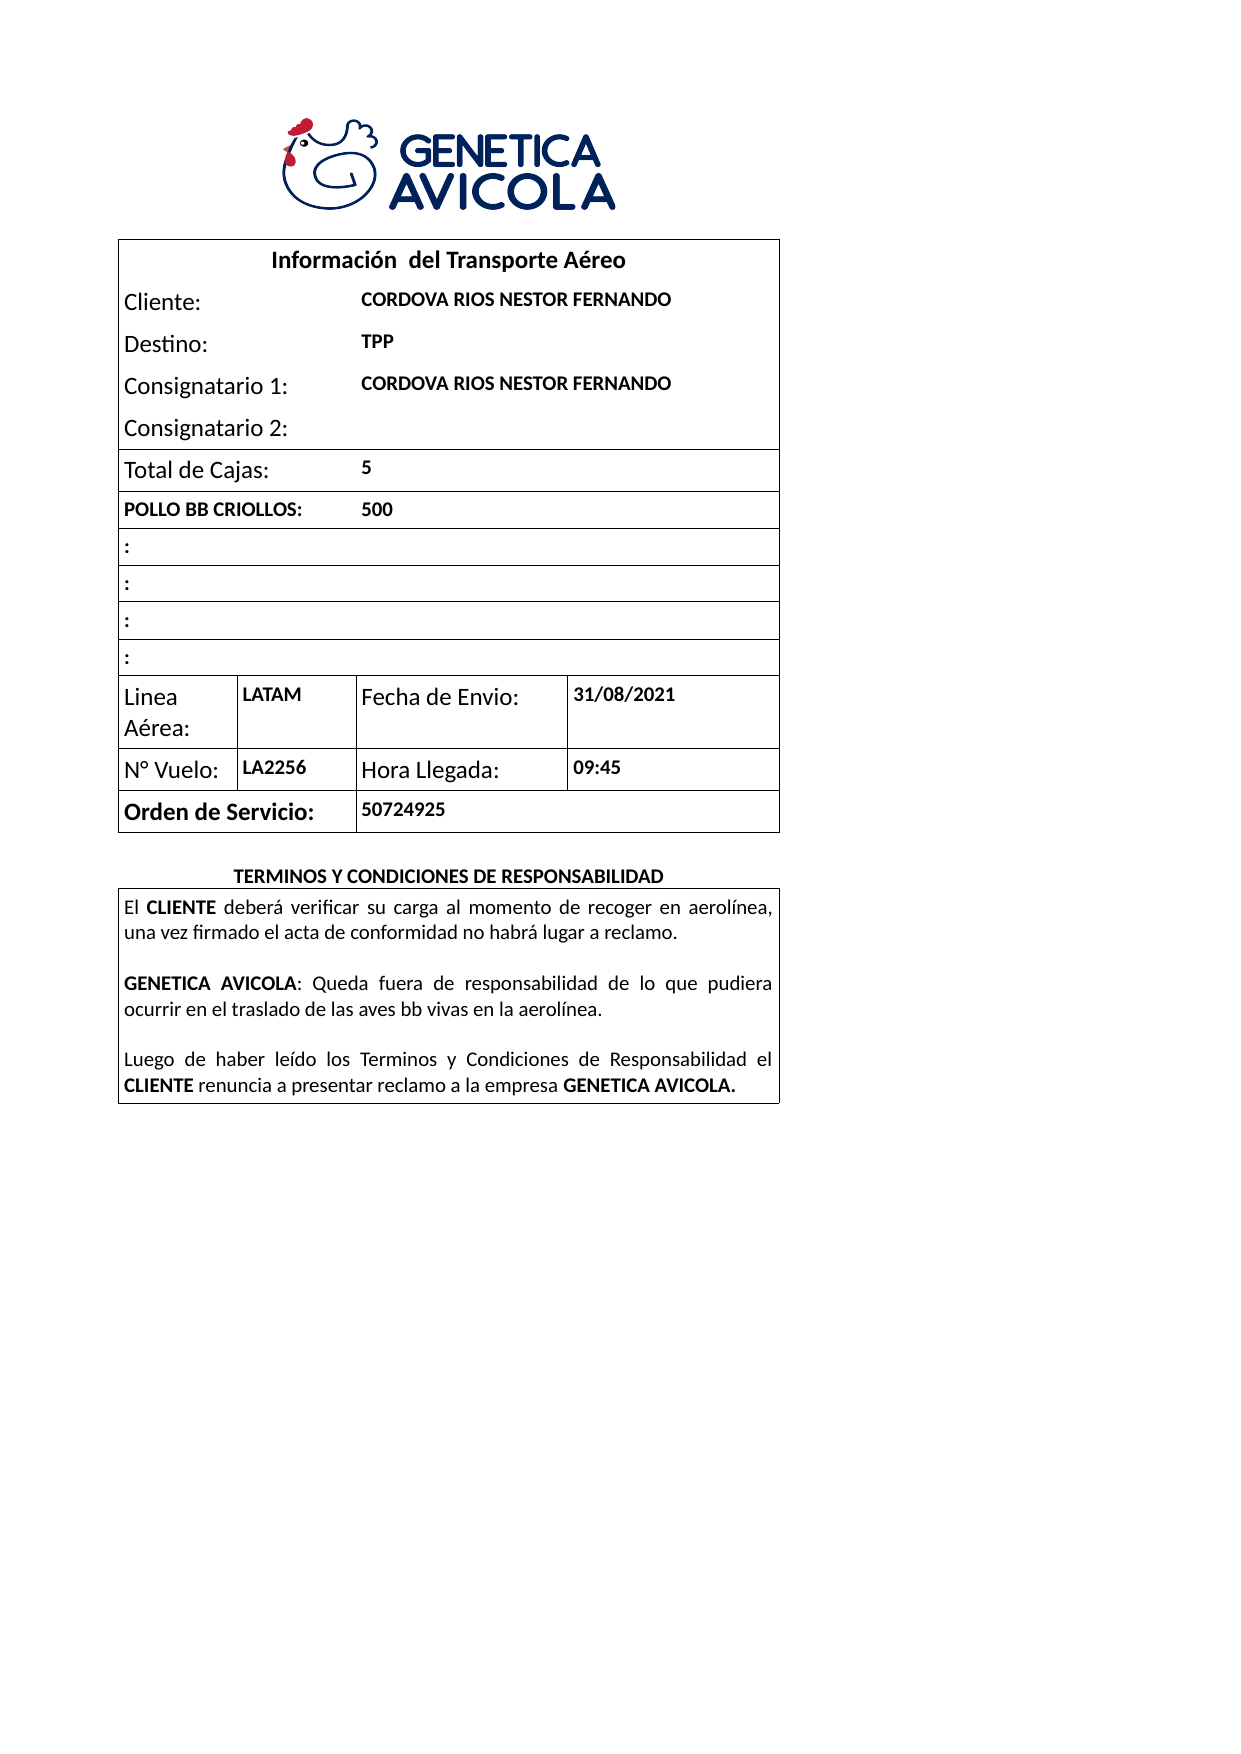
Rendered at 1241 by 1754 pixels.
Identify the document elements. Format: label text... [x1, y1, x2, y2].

table_header Información del Transporte Aéreo [119, 240, 779, 281]
table_cell TPP [356, 323, 779, 364]
table_cell Orden de Servicio: [119, 791, 356, 832]
table_cell POLLO BB CRIOLLOS: [119, 492, 356, 527]
table_cell [356, 406, 779, 448]
table_cell TERMINOS Y CONDICIONES DE RESPONSABILIDAD [118, 833, 779, 888]
table_cell : [119, 602, 356, 638]
table_cell Hora Llegada: [357, 749, 567, 790]
table_cell Cliente: [119, 281, 356, 322]
table_cell Consignatario 1: [119, 365, 356, 406]
table_cell Destino: [119, 323, 356, 364]
table_cell : [119, 566, 356, 601]
table_cell [356, 566, 779, 601]
table_cell 09:45 [568, 749, 779, 790]
table_cell CORDOVA RIOS NESTOR FERNANDO [356, 281, 779, 322]
table_cell N° Vuelo: [119, 749, 237, 790]
table_cell Total de Cajas: [119, 450, 356, 491]
table_cell [356, 602, 779, 638]
table_cell El CLIENTE deberá verificar su carga al momento de recoger en aerolínea, una vez firmado el acta de conformidad no habrá lugar a reclamo. GENETICA AVICOLA: Queda fuera de responsabilidad de lo que pudiera ocurrir en el traslado de las aves bb vivas en la aerolínea. Luego de haber leído los Terminos y Condiciones de Responsabilidad el CLIENTE renuncia a presentar reclamo a la empresa GENETICA AVICOLA. [119, 889, 779, 1103]
table_cell [356, 640, 779, 675]
table_cell LATAM [238, 676, 356, 748]
table_cell Fecha de Envio: [357, 676, 567, 748]
table_cell [356, 529, 779, 564]
table_cell 5 [356, 450, 779, 491]
table_cell CORDOVA RIOS NESTOR FERNANDO [356, 365, 779, 406]
table_cell : [119, 640, 356, 675]
table_cell 31/08/2021 [568, 676, 779, 748]
table_cell 50724925 [357, 791, 779, 832]
table_cell : [119, 529, 356, 564]
table_cell Linea Aérea: [119, 676, 237, 748]
table_cell Consignatario 2: [119, 406, 356, 448]
picture [282, 118, 616, 210]
table_cell LA2256 [238, 749, 356, 790]
table_cell 500 [356, 492, 779, 527]
